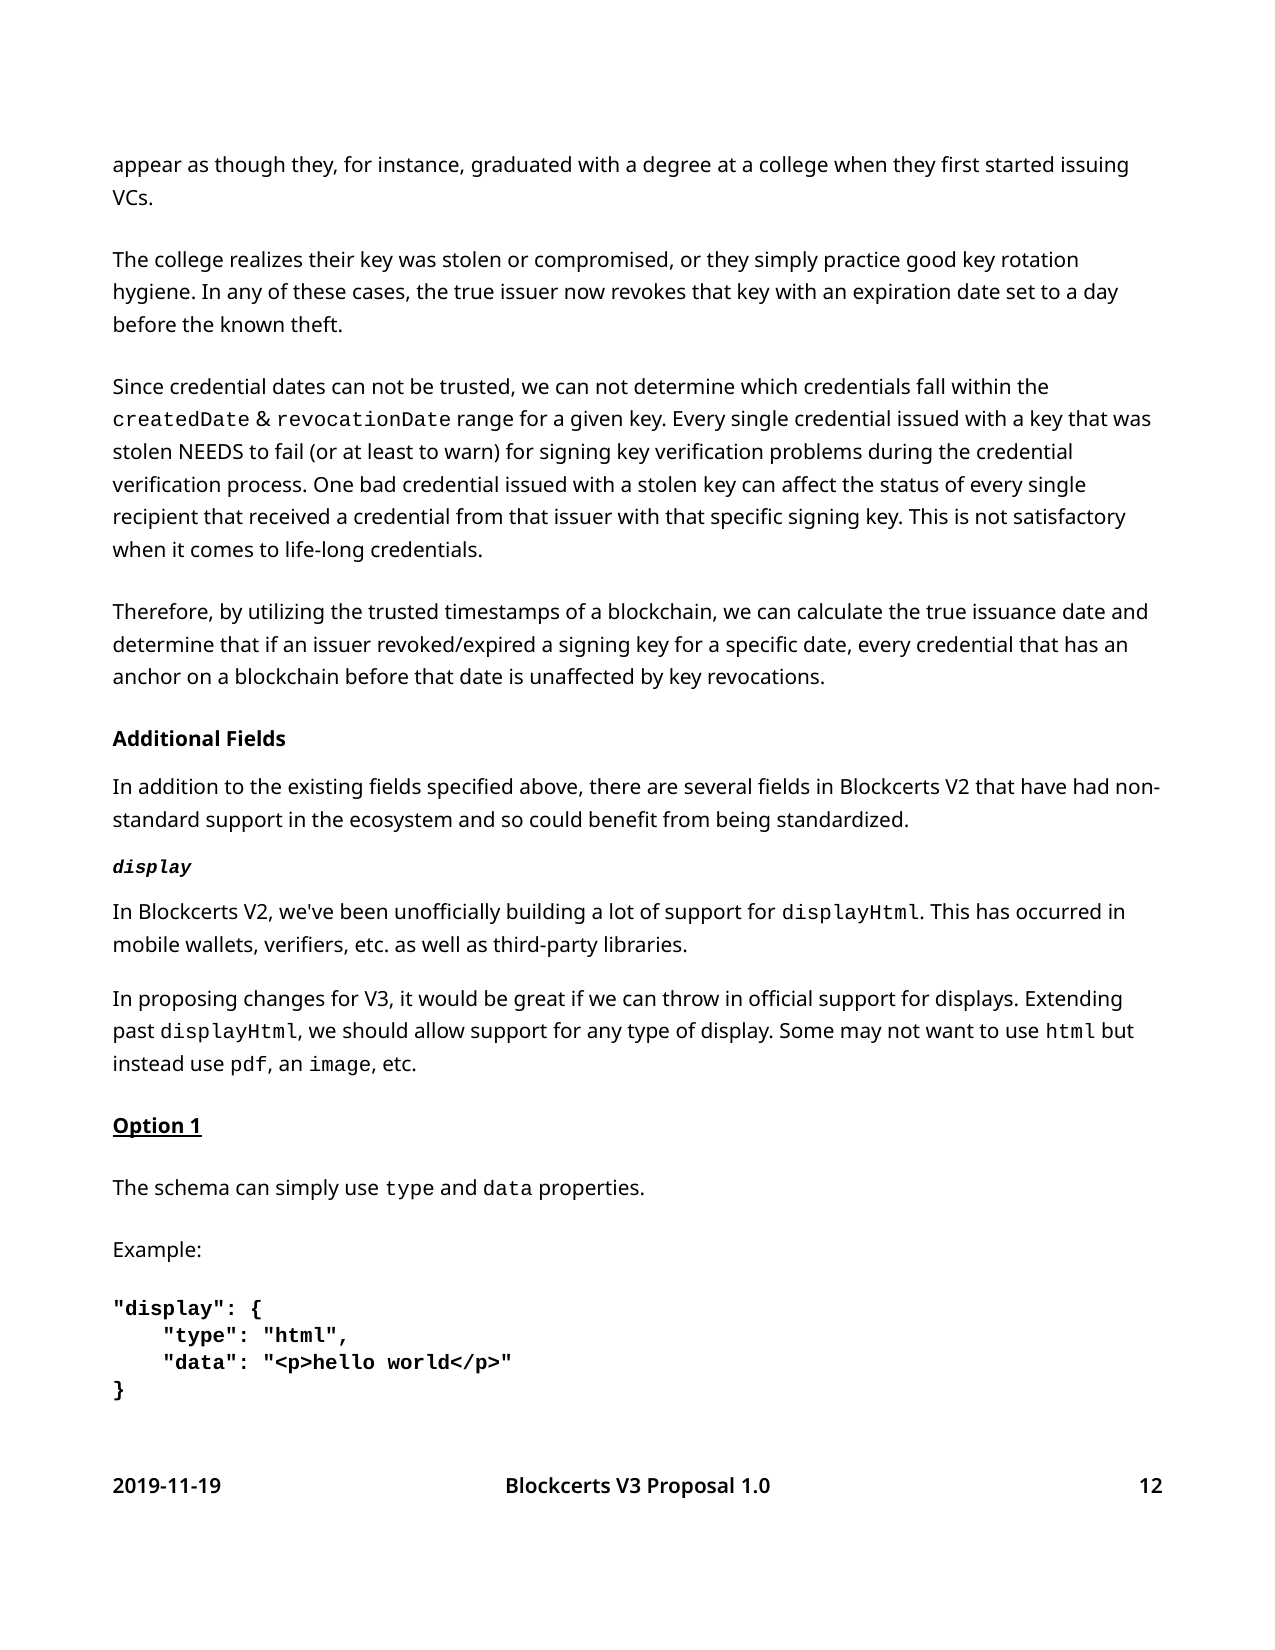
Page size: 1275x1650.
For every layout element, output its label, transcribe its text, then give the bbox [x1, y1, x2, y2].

text Example: [112, 1236, 1162, 1264]
text } [112, 1379, 1162, 1403]
text "type": "html", [112, 1325, 1162, 1348]
text The schema can simply use type and data properties. [112, 1173, 1162, 1202]
text In addition to the existing fields specified above, there are several fields in Blockcerts V2 that have had non-standard support in the ecosystem and so could benefit from being standardized. [112, 772, 1162, 833]
text "display": { [112, 1298, 1162, 1321]
subtitle display [112, 858, 1162, 879]
text Option 1 [112, 1111, 1162, 1140]
subtitle Additional Fields [112, 724, 1162, 753]
text Since credential dates can not be trusted, we can not determine which credentials fall within the createdDate & revocationDate range for a given key. Every single credential issued with a key that was stolen NEEDS to fail (or at least to warn) for signing key verification problems during the credential verification process. One bad credential issued with a stolen key can affect the status of every single recipient that received a credential from that issuer with that specific signing key. This is not satisfactory when it comes to life-long credentials. [112, 372, 1162, 563]
text Therefore, by utilizing the trusted timestamps of a blockchain, we can calculate the true issuance date and determine that if an issuer revoked/expired a signing key for a specific date, every credential that has an anchor on a blockchain before that date is unaffected by key revocations. [112, 597, 1162, 691]
text The college realizes their key was stolen or compromised, or they simply practice good key rotation hygiene. In any of these cases, the true issuer now revokes that key with an expiration date set to a day before the known theft. [112, 245, 1162, 338]
text In Blockcerts V2, we've been unofficially building a lot of support for displayHtml. This has occurred in mobile wallets, verifiers, etc. as well as third-party libraries. [112, 897, 1162, 959]
text In proposing changes for V3, it would be great if we can throw in official support for displays. Extending past displayHtml, we should allow support for any type of display. Some may not want to use html but instead use pdf, an image, etc. [112, 984, 1162, 1077]
text appear as though they, for instance, graduated with a degree at a college when they first started issuing VCs. [112, 150, 1162, 211]
text "data": "<p>hello world</p>" [112, 1352, 1162, 1376]
